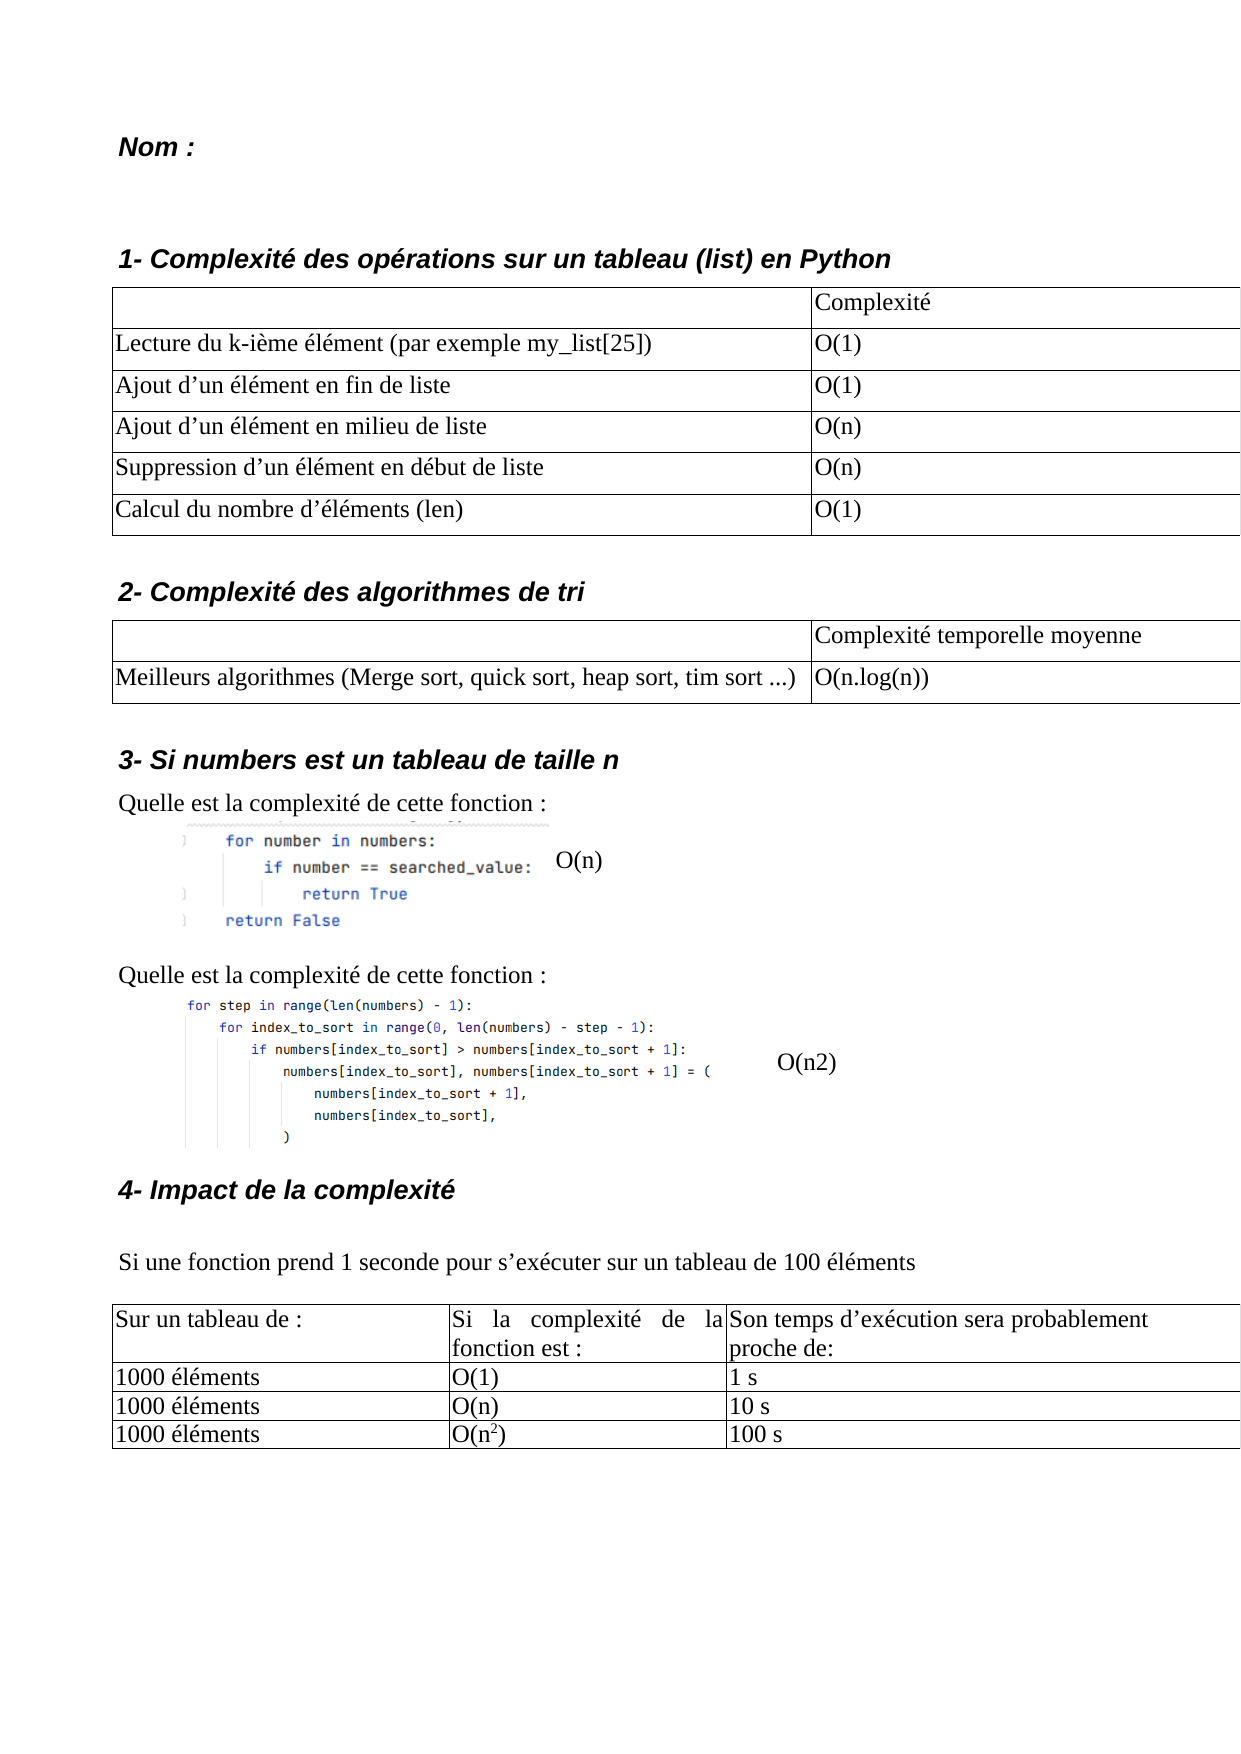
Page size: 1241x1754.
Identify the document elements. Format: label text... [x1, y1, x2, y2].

table_header Sur un tableau de : [113, 1305, 449, 1362]
table_cell 100 s [727, 1421, 1240, 1448]
table_cell O(n) [450, 1392, 726, 1419]
table_cell Calcul du nombre d’éléments (len) [113, 495, 811, 535]
table_cell O(n) [812, 453, 1240, 494]
table_cell 1 s [727, 1363, 1240, 1391]
table_cell Ajout d’un élément en fin de liste [113, 371, 811, 411]
subtitle 3- Si numbers est un tableau de taille n [118, 744, 1122, 775]
subtitle 4- Impact de la complexité [118, 1174, 1122, 1205]
table_header Son temps d’exécution sera probablement proche de: [727, 1305, 1240, 1362]
subtitle Nom : [118, 131, 1122, 162]
table_header Si la complexité de la fonction est : [450, 1305, 726, 1362]
text O(n2) [733, 1047, 1122, 1075]
table_cell Ajout d’un élément en milieu de liste [113, 412, 811, 452]
picture [179, 995, 733, 1166]
text Quelle est la complexité de cette fonction : [118, 788, 1122, 817]
table_cell Suppression d’un élément en début de liste [113, 453, 811, 494]
table_cell O(n2) [450, 1421, 726, 1448]
table_cell 1000 éléments [113, 1421, 449, 1448]
text Si une fonction prend 1 seconde pour s’exécuter sur un tableau de 100 éléments [118, 1247, 1122, 1275]
table_cell 10 s [727, 1392, 1240, 1419]
table_cell 1000 éléments [113, 1363, 449, 1391]
text Quelle est la complexité de cette fonction : [118, 960, 1122, 989]
text [118, 845, 182, 874]
subtitle 1- Complexité des opérations sur un tableau (list) en Python [118, 243, 1122, 274]
table_header [113, 288, 811, 328]
table_header [113, 621, 811, 661]
table_header Complexité temporelle moyenne [812, 621, 1240, 661]
text [118, 1047, 179, 1075]
text O(n) [550, 845, 1122, 874]
table_cell O(n.log(n)) [812, 662, 1240, 703]
table_cell O(1) [450, 1363, 726, 1391]
table_cell Lecture du k-ième élément (par exemple my_list[25]) [113, 329, 811, 369]
table_cell 1000 éléments [113, 1392, 449, 1419]
table_cell O(1) [812, 329, 1240, 369]
table_header Complexité [812, 288, 1240, 328]
table_cell O(1) [812, 371, 1240, 411]
table_cell O(1) [812, 495, 1240, 535]
subtitle 2- Complexité des algorithmes de tri [118, 576, 1122, 608]
table_cell Meilleurs algorithmes (Merge sort, quick sort, heap sort, tim sort ...) [113, 662, 811, 703]
picture [182, 821, 550, 943]
table_cell O(n) [812, 412, 1240, 452]
